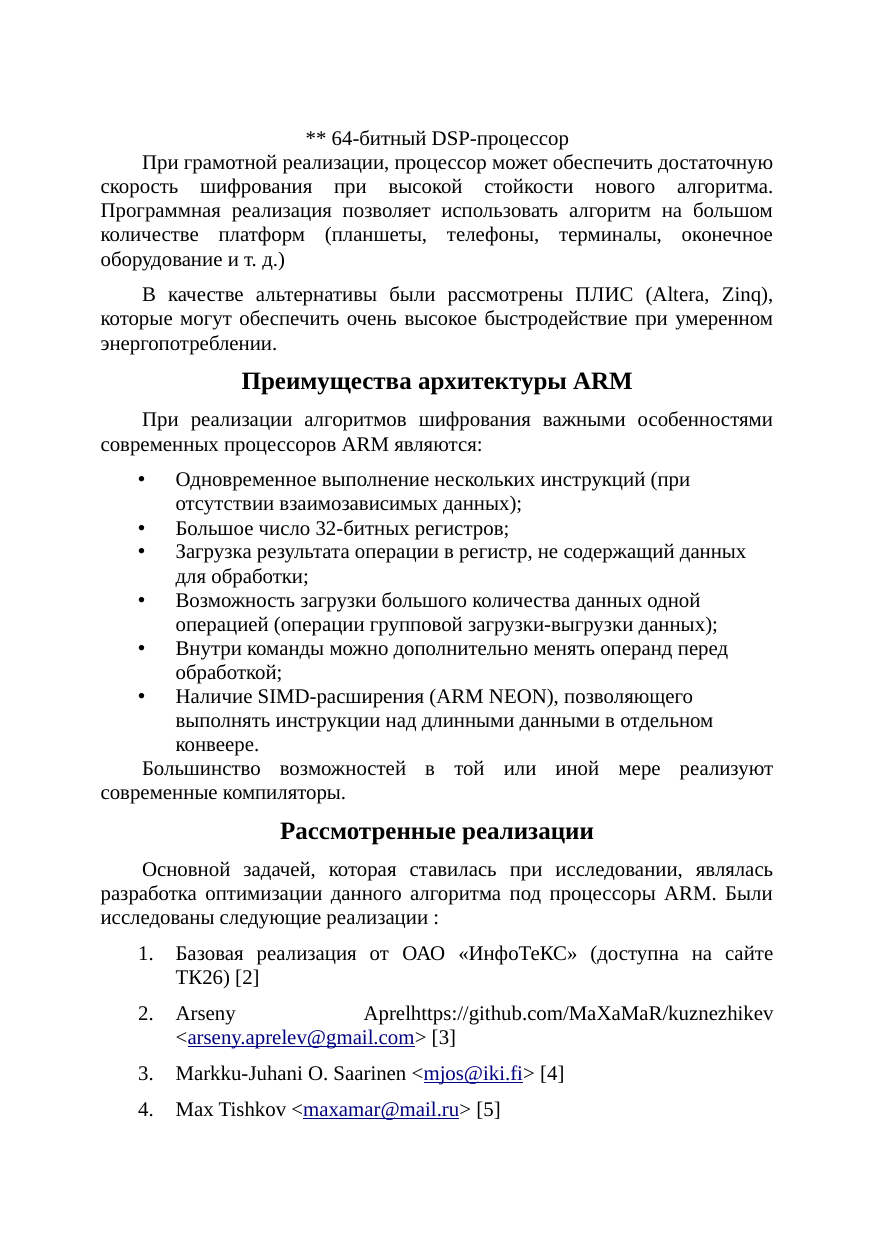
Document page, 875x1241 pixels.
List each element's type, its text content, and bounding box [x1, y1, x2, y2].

text Большинство возможностей в той или иной мере реализуют современные компиляторы. [100, 756, 774, 804]
text Основной задачей, которая ставилась при исследовании, являлась разработка оптимизации данного алгоритма под процессоры ARM. Были исследованы следующие реализации : [100, 857, 774, 929]
list Загрузка результата операции в регистр, не содержащий данных для обработки; [138, 539, 774, 588]
list Markku-Juhani O. Saarinen <mjos@iki.fi> [4] [138, 1061, 774, 1085]
text В качестве альтернативы были рассмотрены ПЛИС (Altera, Zinq), которые могут обеспечить очень высокое быстродействие при умеренном энергопотреблении. [100, 282, 774, 354]
text ** 64-битный DSP-процессор [100, 126, 774, 150]
text При реализации алгоритмов шифрования важными особенностями современных процессоров ARM являются: [100, 407, 774, 456]
list Базовая реализация от ОАО «ИнфоТеКС» (доступна на сайте ТК26) [2] [138, 941, 774, 989]
list Внутри команды можно дополнительно менять операнд перед обработкой; [138, 636, 774, 684]
list Возможность загрузки большого количества данных одной операцией (операции групповой загрузки-выгрузки данных); [138, 588, 774, 636]
subtitle Рассмотренные реализации [100, 816, 774, 845]
list Arseny Aprelhttps://github.com/MaXaMaR/kuznezhikev <arseny.aprelev@gmail.com> [3] [138, 1001, 774, 1049]
text При грамотной реализации, процессор может обеспечить достаточную скорость шифрования при высокой стойкости нового алгоритма. Программная реализация позволяет использовать алгоритм на большом количестве платформ (планшеты, телефоны, терминалы, оконечное оборудование и т. д.) [100, 150, 774, 271]
list Большое число 32-битных регистров; [138, 515, 774, 539]
subtitle Преимущества архитектуры ARM [100, 366, 774, 395]
list Max Tishkov <maxamar@mail.ru> [5] [138, 1097, 774, 1121]
list Одновременное выполнение нескольких инструкций (при отсутствии взаимозависимых данных); [138, 467, 774, 515]
list Наличие SIMD-расширения (ARM NEON), позволяющего выполнять инструкции над длинными данными в отдельном конвеере. [138, 684, 774, 756]
